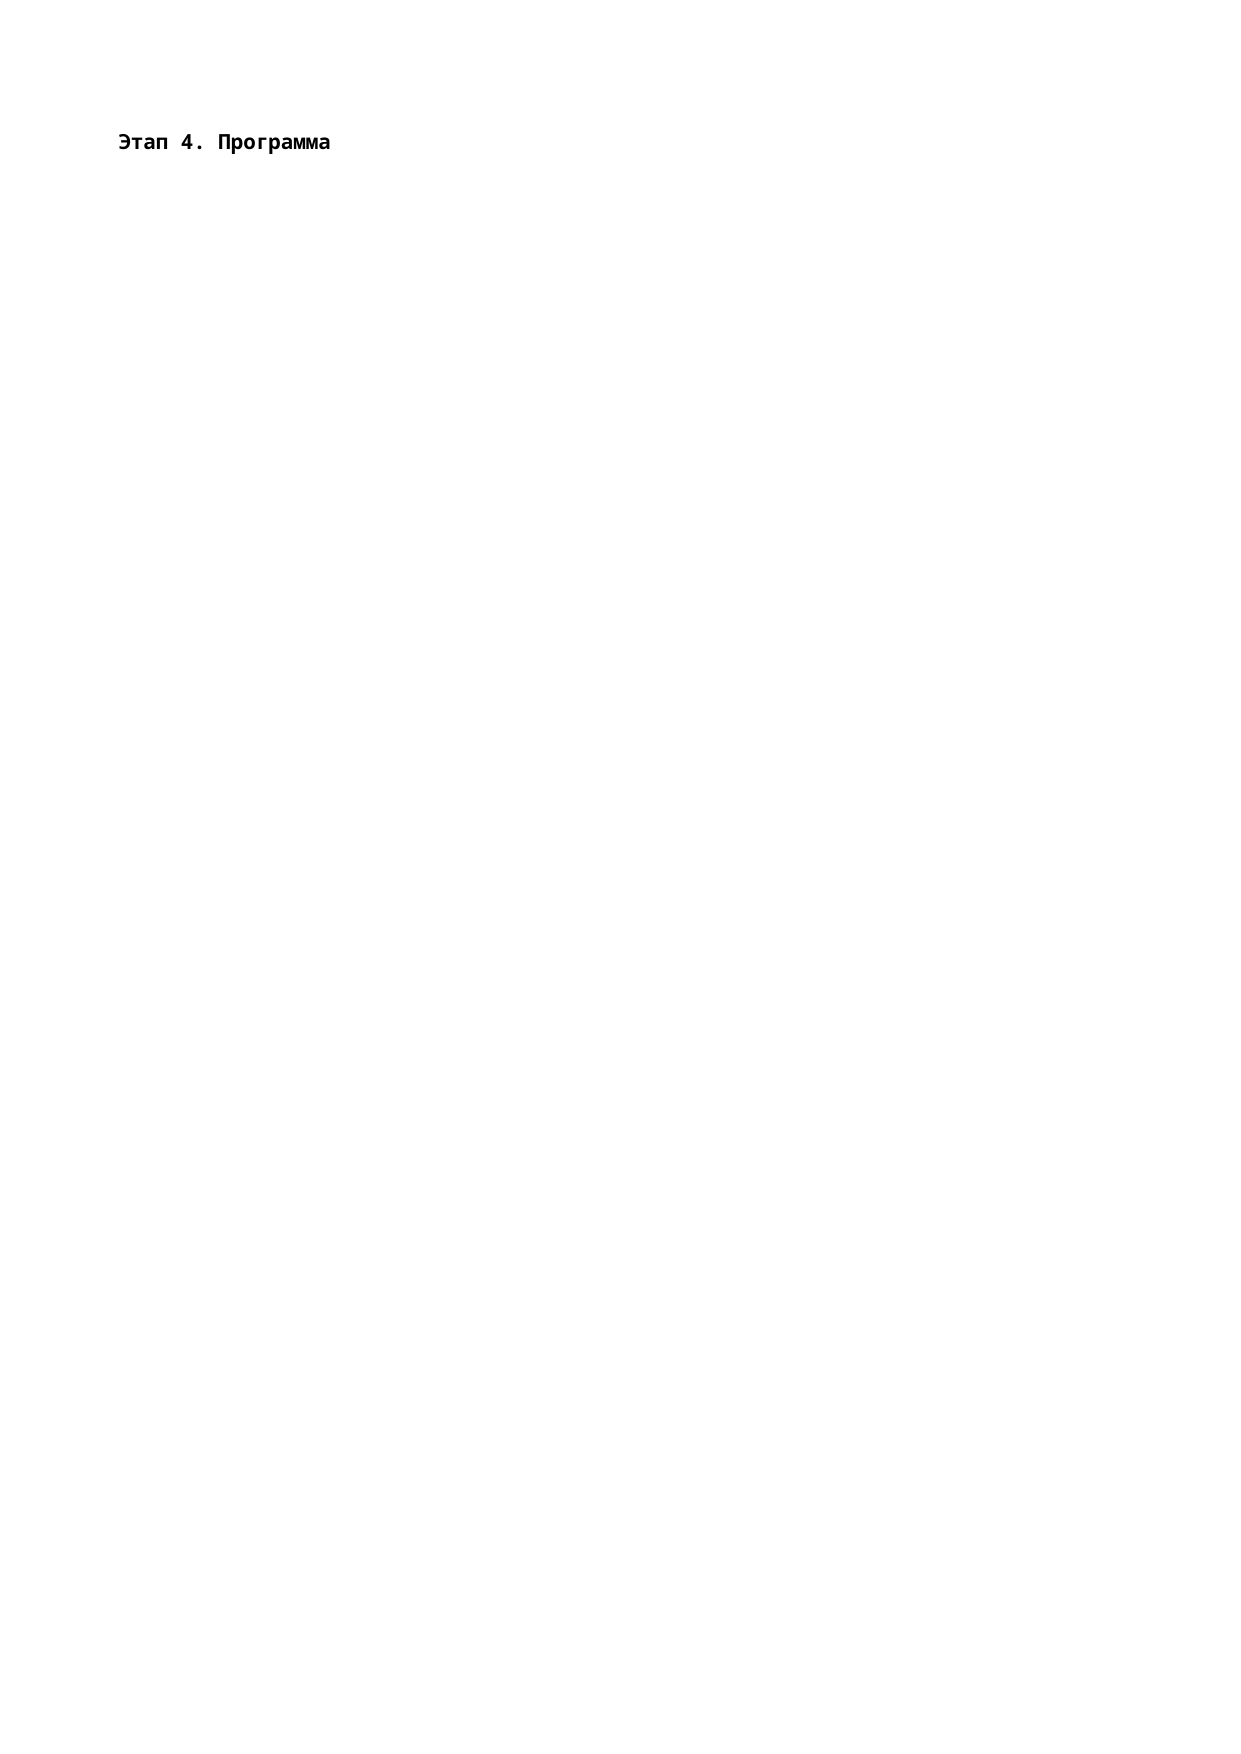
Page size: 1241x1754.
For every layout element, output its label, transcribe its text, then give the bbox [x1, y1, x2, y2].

subtitle Этап 4. Программа [118, 127, 1122, 156]
